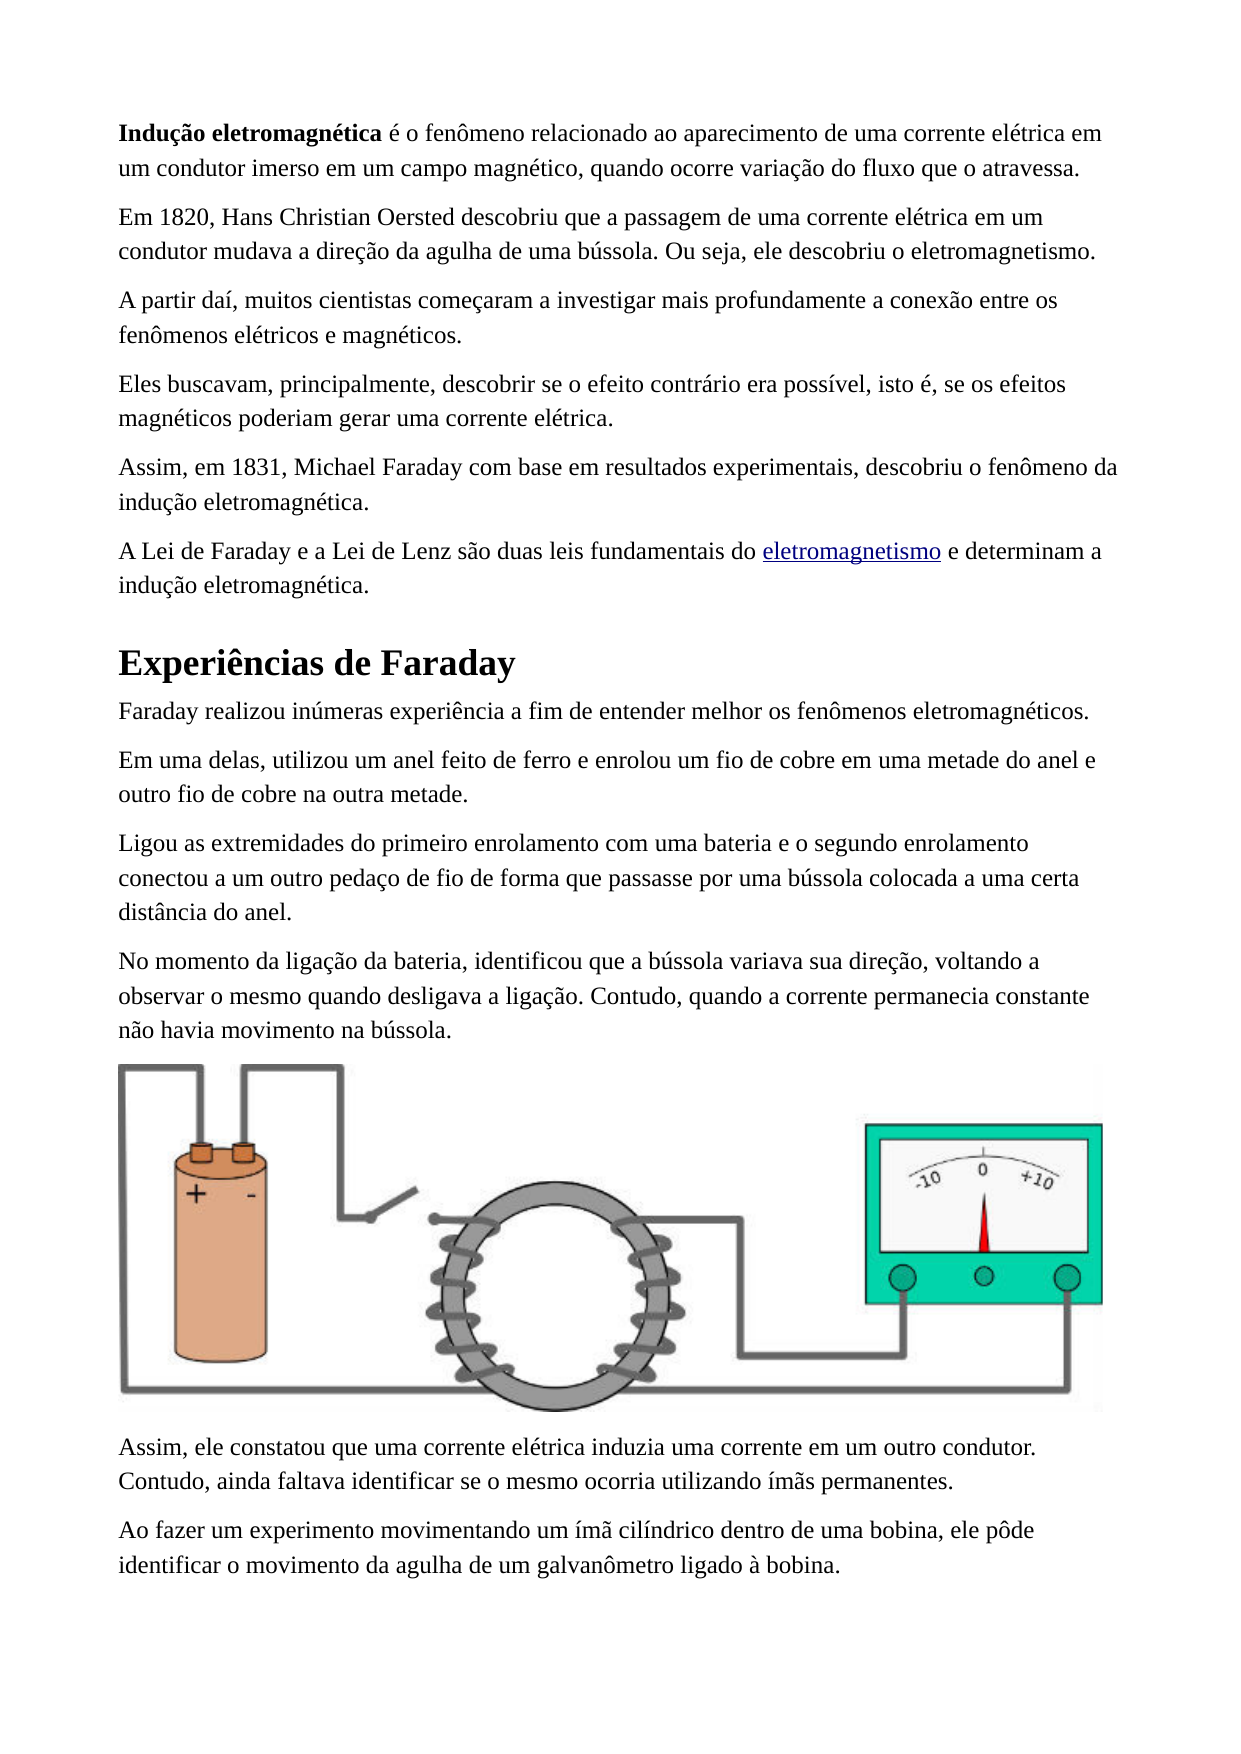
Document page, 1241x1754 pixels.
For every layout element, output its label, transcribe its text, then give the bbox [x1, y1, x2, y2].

text Em uma delas, utilizou um anel feito de ferro e enrolou um fio de cobre em uma metade do anel e outro fio de cobre na outra metade. [118, 745, 1122, 808]
text Assim, em 1831, Michael Faraday com base em resultados experimentais, descobriu o fenômeno da indução eletromagnética. [118, 452, 1122, 516]
subtitle Experiências de Faraday [118, 640, 1122, 683]
picture [118, 1064, 1103, 1412]
text A Lei de Faraday e a Lei de Lenz são duas leis fundamentais do eletromagnetismo e determinam a indução eletromagnética. [118, 536, 1122, 599]
text Ligou as extremidades do primeiro enrolamento com uma bateria e o segundo enrolamento conectou a um outro pedaço de fio de forma que passasse por uma bússola colocada a uma certa distância do anel. [118, 828, 1122, 926]
text Em 1820, Hans Christian Oersted descobriu que a passagem de uma corrente elétrica em um condutor mudava a direção da agulha de uma bússola. Ou seja, ele descobriu o eletromagnetismo. [118, 202, 1122, 265]
text A partir daí, muitos cientistas começaram a investigar mais profundamente a conexão entre os fenômenos elétricos e magnéticos. [118, 285, 1122, 348]
text Faraday realizou inúmeras experiência a fim de entender melhor os fenômenos eletromagnéticos. [118, 696, 1122, 724]
text Ao fazer um experimento movimentando um ímã cilíndrico dentro de uma bobina, ele pôde identificar o movimento da agulha de um galvanômetro ligado à bobina. [118, 1515, 1122, 1578]
text Assim, ele constatou que uma corrente elétrica induzia uma corrente em um outro condutor. Contudo, ainda faltava identificar se o mesmo ocorria utilizando ímãs permanentes. [118, 1432, 1122, 1495]
text Indução eletromagnética é o fenômeno relacionado ao aparecimento de uma corrente elétrica em um condutor imerso em um campo magnético, quando ocorre variação do fluxo que o atravessa. [118, 118, 1122, 181]
text No momento da ligação da bateria, identificou que a bússola variava sua direção, voltando a observar o mesmo quando desligava a ligação. Contudo, quando a corrente permanecia constante não havia movimento na bússola. [118, 946, 1122, 1044]
text Eles buscavam, principalmente, descobrir se o efeito contrário era possível, isto é, se os efeitos magnéticos poderiam gerar uma corrente elétrica. [118, 369, 1122, 432]
